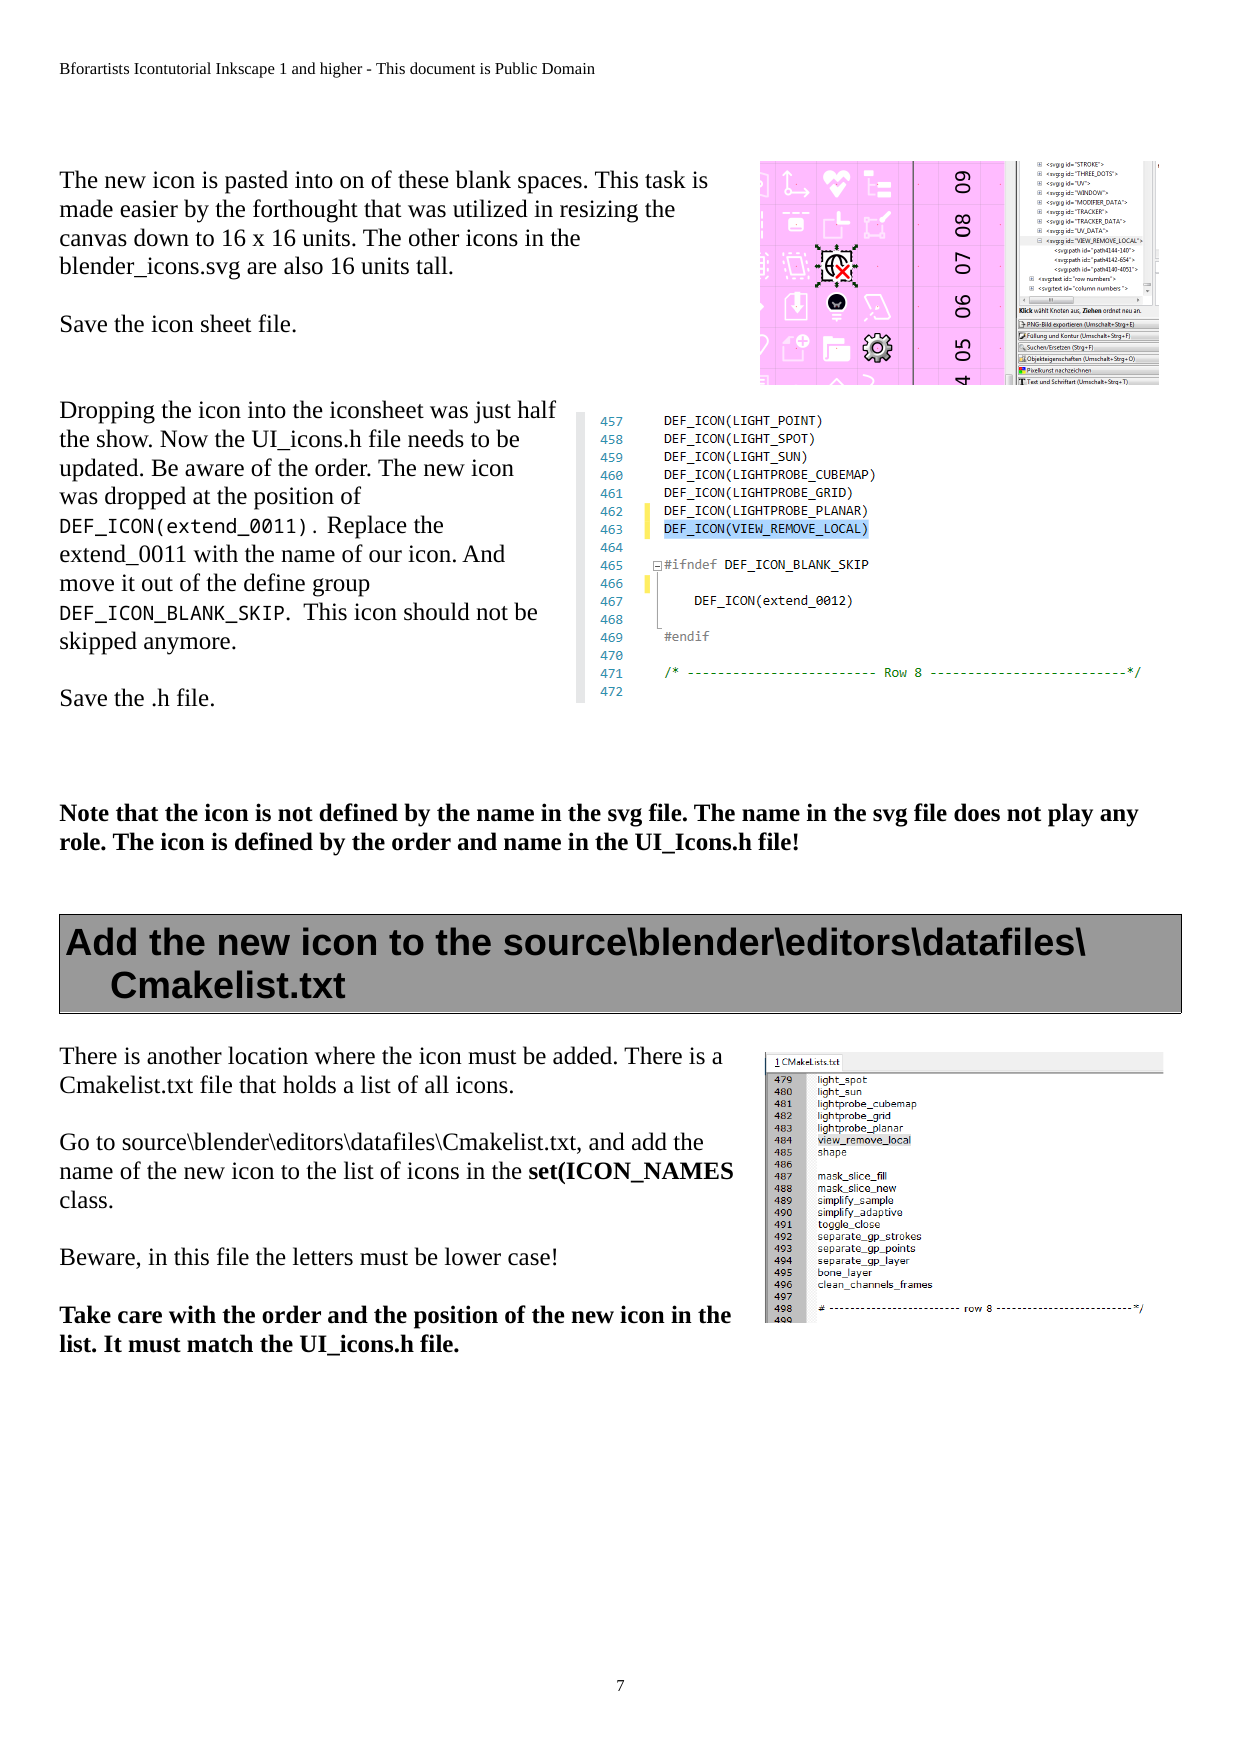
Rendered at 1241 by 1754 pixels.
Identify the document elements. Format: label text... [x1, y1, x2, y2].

text There is another location where the icon must be added. There is a Cmakelist.txt file that holds a list of all icons. [59, 1041, 1181, 1099]
text Note that the icon is not defined by the name in the svg file. The name in the svg file does not play any role. The icon is defined by the order and name in the UI_Icons.h file! [59, 798, 1181, 856]
picture [764, 1052, 1164, 1323]
text The new icon is pasted into on of these blank spaces. This task is made easier by the forthought that was utilized in resizing the canvas down to 16 x 16 units. The other icons in the blender_icons.svg are also 16 units tall. [59, 165, 760, 280]
text Save the icon sheet file. [59, 309, 760, 338]
text Save the .h file. [59, 683, 1181, 712]
picture [760, 161, 1159, 385]
picture [576, 412, 1174, 703]
text Take care with the order and the position of the new icon in the list. It must match the UI_icons.h file. [59, 1300, 1181, 1357]
text Beware, in this file the letters must be lower case! [59, 1242, 764, 1271]
table_header Add the new icon to the source\blender\editors\datafiles\Cmakelist.txt [60, 915, 1181, 1012]
text [1159, 309, 1181, 338]
text Go to source\blender\editors\datafiles\Cmakelist.txt, and add the name of the new icon to the list of icons in the set(ICON_NAMES class. [59, 1127, 764, 1214]
text Dropping the icon into the iconsheet was just half the show. Now the UI_icons.h file needs to be updated. Be aware of the order. The new icon was dropped at the position of DEF_ICON(extend_0011). Replace the extend_0011 with the name of our icon. And move it out of the define group DEF_ICON_BLANK_SKIP. This icon should not be skipped anymore. [59, 395, 1181, 655]
